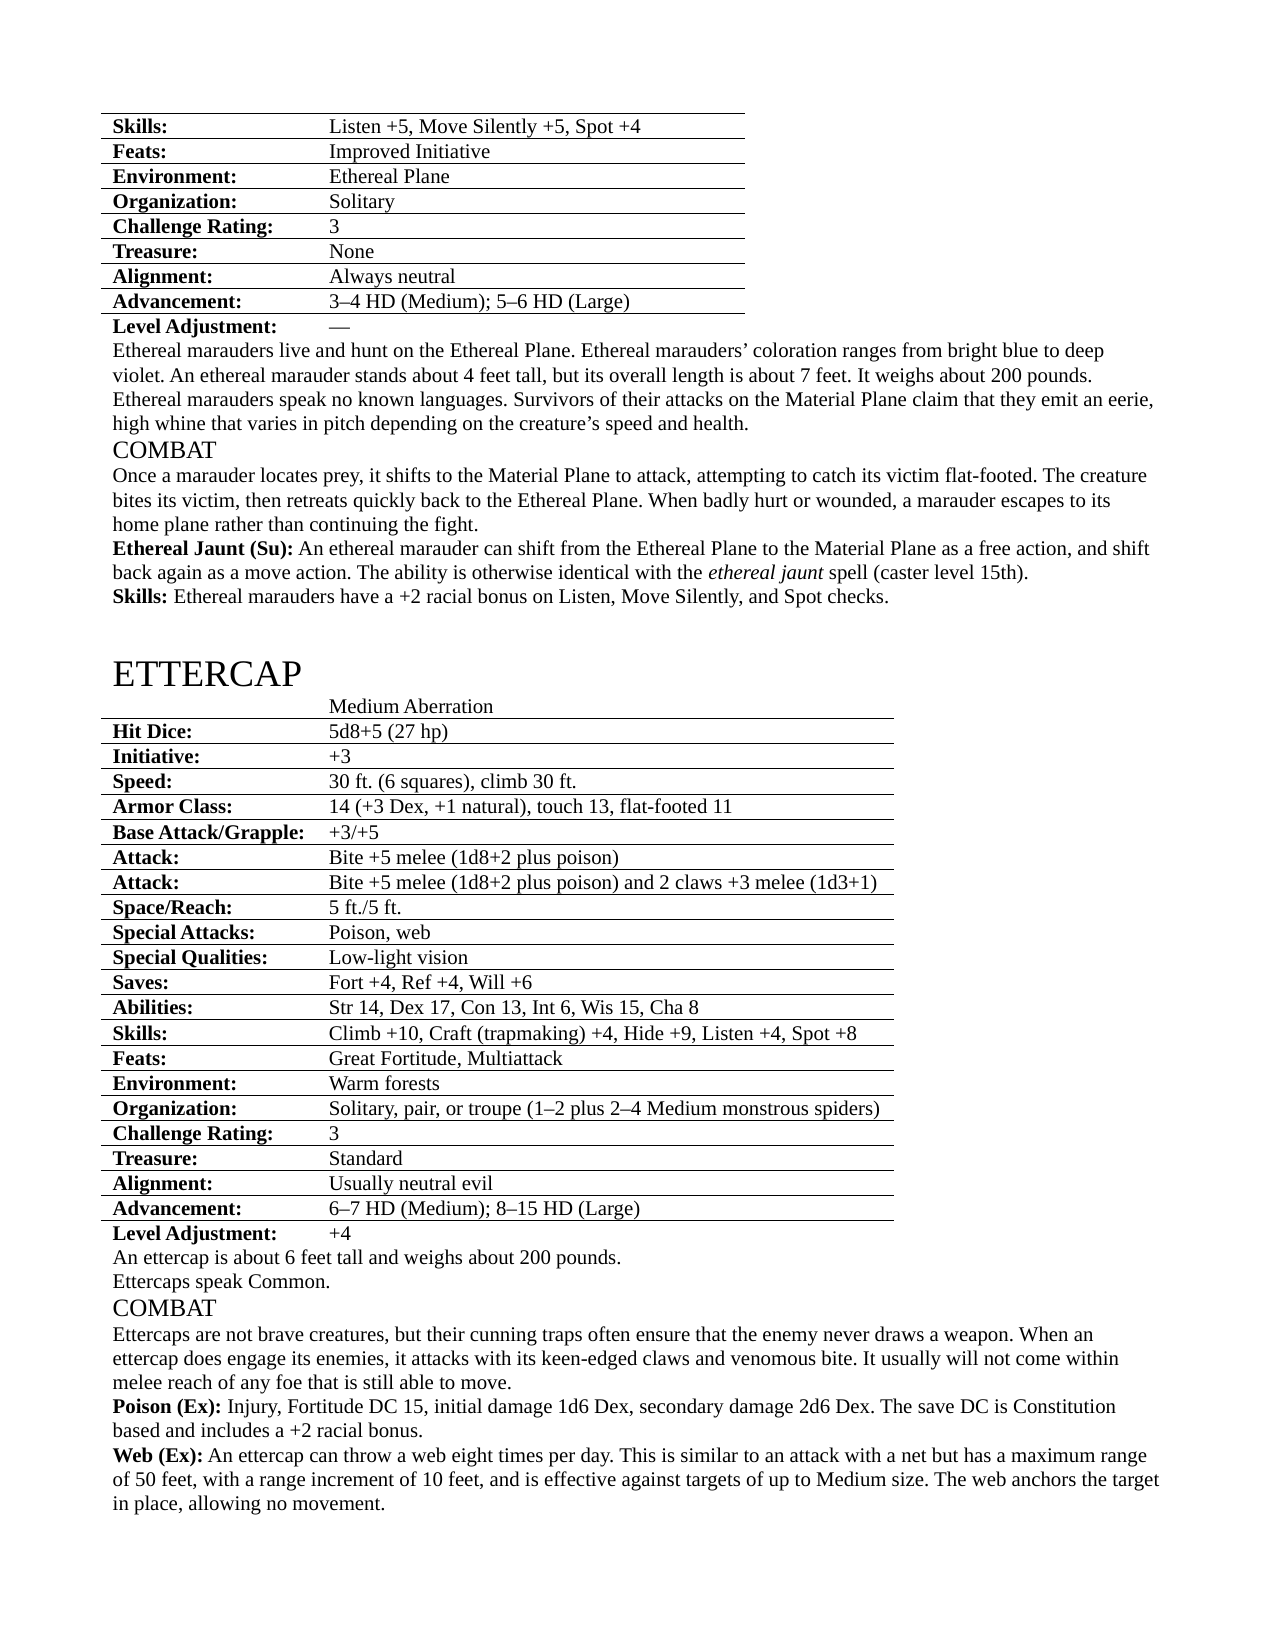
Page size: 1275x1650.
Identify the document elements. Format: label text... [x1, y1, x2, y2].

text Poison (Ex): Injury, Fortitude DC 15, initial damage 1d6 Dex, secondary damage 2d6 Dex. The save DC is Constitution based and includes a +2 racial bonus. [112, 1394, 1162, 1442]
table_cell Advancement: [101, 1196, 317, 1220]
text Ettercaps speak Common. [112, 1269, 1162, 1293]
table_cell Skills: [101, 114, 318, 138]
table_header Medium Aberration [318, 694, 894, 718]
table_cell Alignment: [101, 264, 318, 288]
table_cell +4 [318, 1221, 894, 1245]
table_cell Solitary, pair, or troupe (1–2 plus 2–4 Medium monstrous spiders) [318, 1096, 894, 1120]
table_cell Advancement: [101, 289, 318, 313]
text Once a marauder locates prey, it shifts to the Material Plane to attack, attempting to catch its victim flat-footed. The creature bites its victim, then retreats quickly back to the Ethereal Plane. When badly hurt or wounded, a marauder escapes to its home plane rather than continuing the fight. [112, 463, 1162, 536]
text Skills: Ethereal marauders have a +2 racial bonus on Listen, Move Silently, and Spot checks. [112, 584, 1162, 608]
text Ethereal marauders live and hunt on the Ethereal Plane. Ethereal marauders’ coloration ranges from bright blue to deep violet. An ethereal marauder stands about 4 feet tall, but its overall length is about 7 feet. It weighs about 200 pounds. [112, 338, 1162, 387]
table_cell 3–4 HD (Medium); 5–6 HD (Large) [318, 289, 745, 313]
table_cell Always neutral [318, 264, 745, 288]
table_cell Ethereal Plane [318, 164, 745, 188]
table_cell Skills: [101, 1020, 317, 1044]
text ETTERCAP [112, 651, 1162, 694]
table_cell Standard [318, 1146, 894, 1170]
table_cell Challenge Rating: [101, 214, 318, 238]
table_cell Bite +5 melee (1d8+2 plus poison) [318, 845, 894, 869]
text Ettercaps are not brave creatures, but their cunning traps often ensure that the enemy never draws a weapon. When an ettercap does engage its enemies, it attacks with its keen-edged claws and venomous bite. It usually will not come within melee reach of any foe that is still able to move. [112, 1322, 1162, 1394]
table_cell Initiative: [101, 744, 317, 768]
table_cell Bite +5 melee (1d8+2 plus poison) and 2 claws +3 melee (1d3+1) [318, 870, 894, 894]
table_cell Hit Dice: [101, 719, 317, 743]
table_cell Challenge Rating: [101, 1121, 317, 1145]
table_cell Abilities: [101, 995, 317, 1019]
table_cell Treasure: [101, 1146, 317, 1170]
text Ethereal marauders speak no known languages. Survivors of their attacks on the Material Plane claim that they emit an eerie, high whine that varies in pitch depending on the creature’s speed and health. [112, 387, 1162, 435]
table_cell Space/Reach: [101, 895, 317, 919]
table_cell Environment: [101, 164, 318, 188]
table_cell 14 (+3 Dex, +1 natural), touch 13, flat-footed 11 [318, 795, 894, 818]
table_cell 3 [318, 1121, 894, 1145]
table_cell — [318, 314, 745, 338]
table_cell Improved Initiative [318, 139, 745, 163]
table_cell Feats: [101, 1046, 317, 1069]
table_cell Great Fortitude, Multiattack [318, 1046, 894, 1069]
table_cell Organization: [101, 189, 318, 213]
text COMBAT [112, 1293, 1162, 1322]
text Ethereal Jaunt (Su): An ethereal marauder can shift from the Ethereal Plane to the Material Plane as a free action, and shift back again as a move action. The ability is otherwise identical with the ethereal jaunt spell (caster level 15th). [112, 536, 1162, 584]
table_cell Speed: [101, 769, 317, 793]
table_cell Alignment: [101, 1171, 317, 1195]
text An ettercap is about 6 feet tall and weighs about 200 pounds. [112, 1245, 1162, 1269]
table_cell +3/+5 [318, 820, 894, 844]
table_cell Climb +10, Craft (trapmaking) +4, Hide +9, Listen +4, Spot +8 [318, 1020, 894, 1044]
table_cell None [318, 239, 745, 263]
table_cell Warm forests [318, 1071, 894, 1095]
table_cell Usually neutral evil [318, 1171, 894, 1195]
table_cell Level Adjustment: [101, 314, 318, 338]
table_cell 6–7 HD (Medium); 8–15 HD (Large) [318, 1196, 894, 1220]
text COMBAT [112, 435, 1162, 463]
table_cell Attack: [101, 845, 317, 869]
table_cell Armor Class: [101, 795, 317, 818]
table_cell 3 [318, 214, 745, 238]
table_cell 5 ft./5 ft. [318, 895, 894, 919]
table_cell Listen +5, Move Silently +5, Spot +4 [318, 114, 745, 138]
table_cell Environment: [101, 1071, 317, 1095]
table_cell Special Attacks: [101, 920, 317, 944]
table_cell Attack: [101, 870, 317, 894]
table_cell Level Adjustment: [101, 1221, 317, 1245]
table_cell +3 [318, 744, 894, 768]
table_header [101, 694, 317, 718]
text Web (Ex): An ettercap can throw a web eight times per day. This is similar to an attack with a net but has a maximum range of 50 feet, with a range increment of 10 feet, and is effective against targets of up to Medium size. The web anchors the target in place, allowing no movement. [112, 1442, 1162, 1515]
table_cell 30 ft. (6 squares), climb 30 ft. [318, 769, 894, 793]
table_cell Poison, web [318, 920, 894, 944]
table_cell Feats: [101, 139, 318, 163]
table_cell Base Attack/Grapple: [101, 820, 317, 844]
table_cell Fort +4, Ref +4, Will +6 [318, 970, 894, 994]
table_cell 5d8+5 (27 hp) [318, 719, 894, 743]
table_cell Saves: [101, 970, 317, 994]
table_cell Special Qualities: [101, 945, 317, 969]
table_cell Organization: [101, 1096, 317, 1120]
table_cell Low-light vision [318, 945, 894, 969]
table_cell Solitary [318, 189, 745, 213]
table_cell Treasure: [101, 239, 318, 263]
table_cell Str 14, Dex 17, Con 13, Int 6, Wis 15, Cha 8 [318, 995, 894, 1019]
